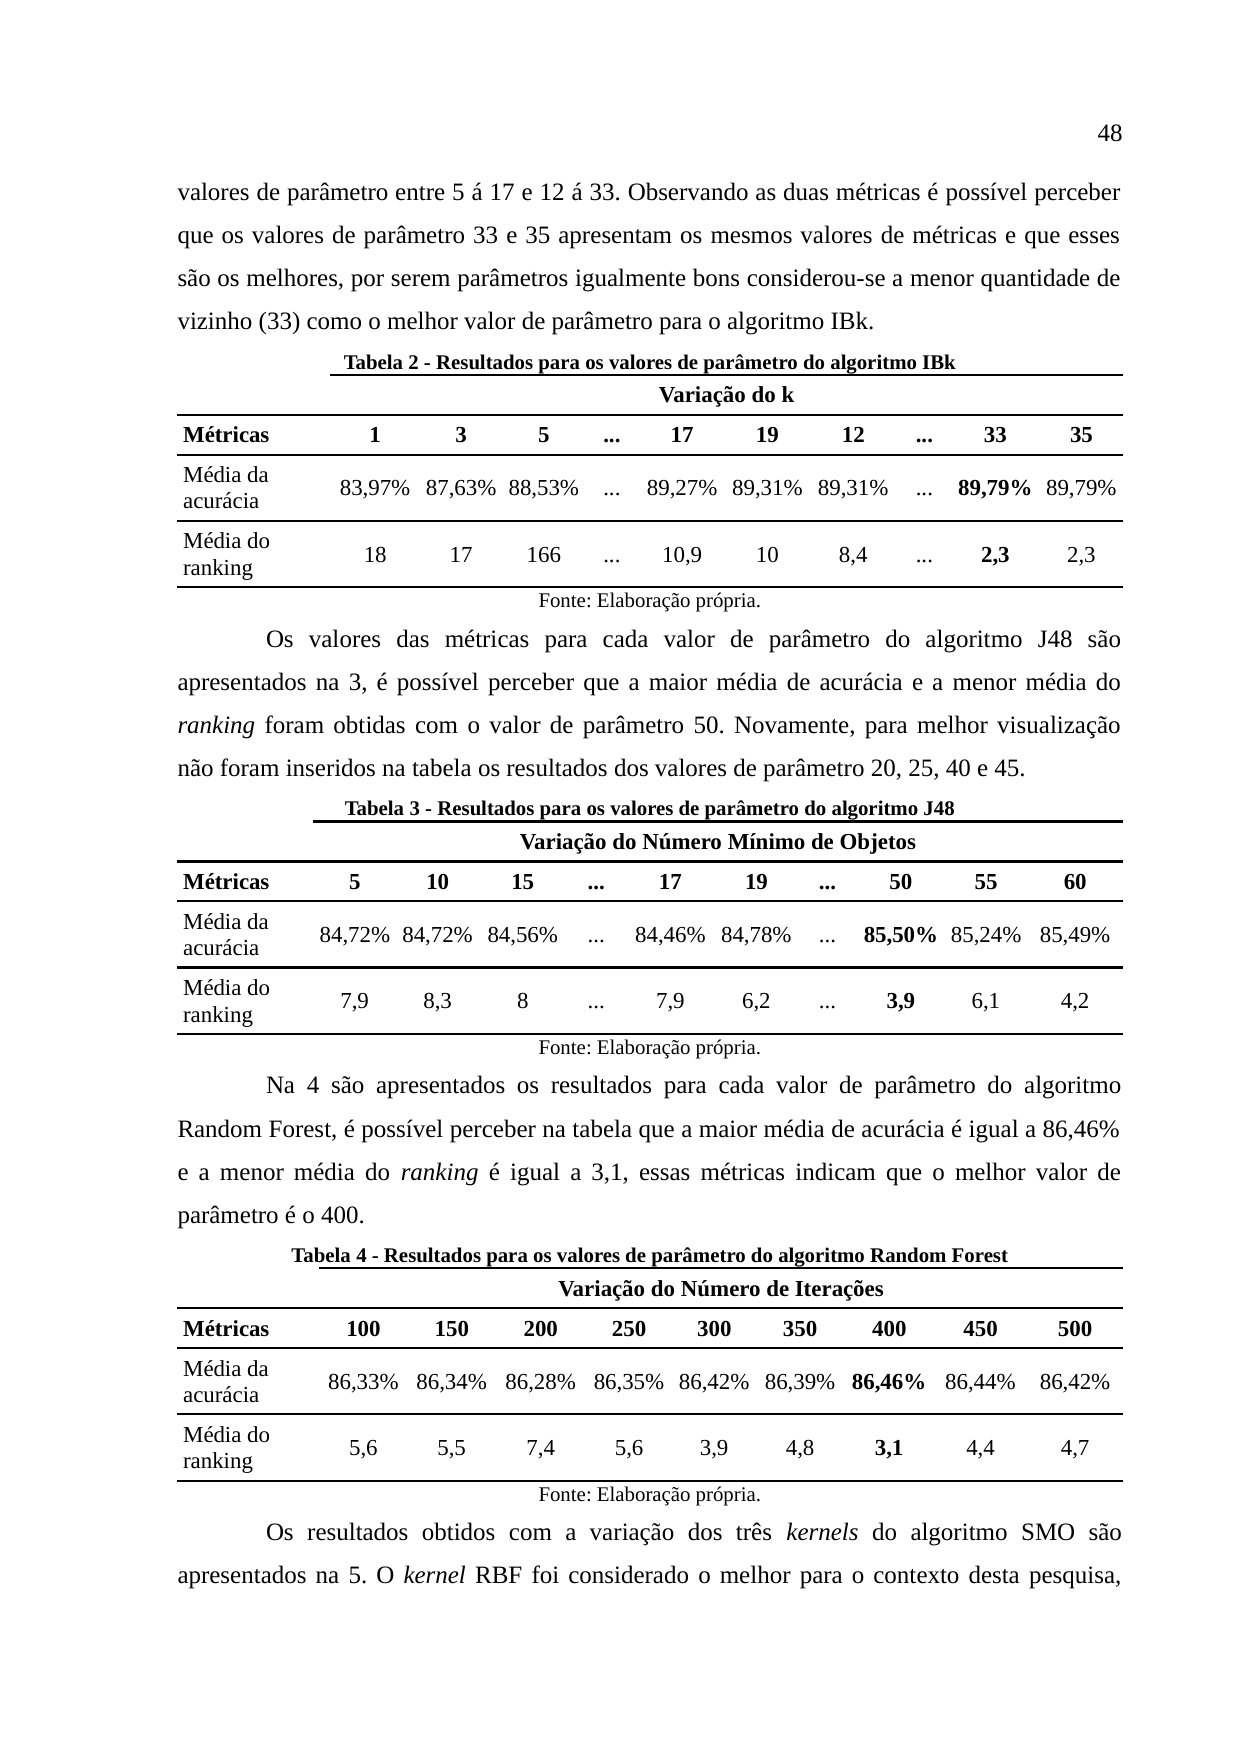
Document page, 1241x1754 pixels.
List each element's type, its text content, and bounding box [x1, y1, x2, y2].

table_cell 350 [755, 1309, 844, 1347]
table_cell 4,4 [934, 1415, 1027, 1479]
table_cell 87,63% [419, 456, 502, 520]
table_cell 50 [857, 863, 944, 900]
table_cell ... [585, 456, 638, 520]
table_cell 55 [944, 863, 1027, 900]
text Fonte: Elaboração própria. [177, 1035, 1122, 1059]
table_cell ... [898, 522, 951, 586]
table_cell 10,9 [638, 522, 726, 586]
table_cell 8,3 [396, 969, 479, 1033]
table_cell 250 [585, 1309, 672, 1347]
table_cell 89,27% [638, 456, 726, 520]
table_cell 88,53% [502, 456, 585, 520]
table_cell 5 [502, 416, 585, 453]
table_cell Média do ranking [177, 522, 330, 586]
table_cell 7,9 [313, 969, 396, 1033]
table_cell 4,2 [1027, 969, 1122, 1033]
table_cell ... [585, 522, 638, 586]
table_cell 89,31% [726, 456, 808, 520]
table_header [177, 820, 313, 860]
table_cell 2,3 [1040, 522, 1122, 586]
table_cell 8 [479, 969, 566, 1033]
table_cell 4,7 [1027, 1415, 1122, 1479]
table_cell 166 [502, 522, 585, 586]
table_cell 12 [809, 416, 897, 453]
table_cell 10 [726, 522, 808, 586]
table_cell 17 [419, 522, 502, 586]
table_cell 7,4 [496, 1415, 585, 1479]
table_cell 86,28% [496, 1349, 585, 1413]
table_cell 150 [407, 1309, 496, 1347]
table_cell 86,33% [319, 1349, 407, 1413]
table_cell ... [566, 863, 626, 900]
text Os valores das métricas para cada valor de parâmetro do algoritmo J48 são apresentados na Tabela 3, é possível perceber que a maior média de acurácia e a menor média do ranking foram obtidas com o valor de parâmetro 50. Novamente, para melhor visualização não foram inseridos na tabela os resultados dos valores de parâmetro 20, 25, 40 e 45. [177, 624, 1122, 782]
table_cell 300 [673, 1309, 755, 1347]
table_cell Métricas [177, 1309, 319, 1347]
table_cell 400 [844, 1309, 933, 1347]
table_cell 3,1 [844, 1415, 933, 1479]
table_cell 83,97% [330, 456, 419, 520]
table_cell Média da acurácia [177, 456, 330, 520]
table_cell 4,8 [755, 1415, 844, 1479]
table_cell 89,79% [1040, 456, 1122, 520]
table_cell 89,31% [809, 456, 897, 520]
table_cell 3,9 [857, 969, 944, 1033]
table_cell 5,6 [585, 1415, 672, 1479]
table_cell 450 [934, 1309, 1027, 1347]
table_cell ... [566, 902, 626, 966]
table_cell 1 [330, 416, 419, 453]
table_cell 85,49% [1027, 902, 1122, 966]
table_cell 84,46% [626, 902, 715, 966]
table_cell ... [798, 863, 857, 900]
table_header [177, 1267, 319, 1307]
table_cell 86,42% [1027, 1349, 1122, 1413]
table_cell Média da acurácia [177, 1349, 319, 1413]
table_cell 85,24% [944, 902, 1027, 966]
table_cell 500 [1027, 1309, 1122, 1347]
table_cell 5,6 [319, 1415, 407, 1479]
table_cell 18 [330, 522, 419, 586]
table_cell 35 [1040, 416, 1122, 453]
table_cell Métricas [177, 416, 330, 453]
text Tabela 2 - Resultados para os valores de parâmetro do algoritmo IBk [177, 349, 1122, 374]
table_cell 86,39% [755, 1349, 844, 1413]
table_cell Média do ranking [177, 1415, 319, 1479]
table_header [177, 374, 330, 413]
table_cell Métricas [177, 863, 313, 900]
text A Tabela 2 mostra os valores das métricas para cada um dos valores do parâmetro k para o algoritmo IBk, por questões de visualização foram omitidos da tabela os resultados para os valores de parâmetro entre 5 á 17 e 12 á 33. Observando as duas métricas é possível perceber que os valores de parâmetro 33 e 35 apresentam os mesmos valores de métricas e que esses são os melhores, por serem parâmetros igualmente bons considerou-se a menor quantidade de vizinho (33) como o melhor valor de parâmetro para o algoritmo IBk. [177, 177, 1122, 335]
table_cell 2,3 [951, 522, 1040, 586]
table_cell 84,72% [313, 902, 396, 966]
table_cell ... [585, 416, 638, 453]
table_cell ... [798, 902, 857, 966]
table_cell 84,72% [396, 902, 479, 966]
text Fonte: Elaboração própria. [177, 588, 1122, 612]
table_cell 6,2 [715, 969, 797, 1033]
table_cell 3 [419, 416, 502, 453]
table_header Variação do k [330, 376, 1122, 413]
table_cell 17 [638, 416, 726, 453]
text Tabela 4 - Resultados para os valores de parâmetro do algoritmo Random Forest [177, 1243, 1122, 1267]
text Fonte: Elaboração própria. [177, 1482, 1122, 1506]
table_cell 7,9 [626, 969, 715, 1033]
table_header Variação do Número Mínimo de Objetos [313, 823, 1122, 860]
table_cell 5,5 [407, 1415, 496, 1479]
table_cell 85,50% [857, 902, 944, 966]
table_cell 15 [479, 863, 566, 900]
text Os resultados obtidos com a variação dos três kernels do algoritmo SMO são apresentados na Tabela 5. O kernel RBF foi considerado o melhor para o contexto desta pesquisa, uma vez que apresentou as melhores métricas, sendo 87,02% a média de acurácia e 1,2 a média do ranking. [177, 1517, 1122, 1589]
table_cell ... [898, 456, 951, 520]
table_cell 19 [726, 416, 808, 453]
table_cell Média do ranking [177, 969, 313, 1033]
table_cell 86,42% [673, 1349, 755, 1413]
table_cell 19 [715, 863, 797, 900]
table_cell ... [566, 969, 626, 1033]
table_cell 60 [1027, 863, 1122, 900]
table_header Variação do Número de Iterações [319, 1269, 1122, 1307]
table_cell 8,4 [809, 522, 897, 586]
text Tabela 3 - Resultados para os valores de parâmetro do algoritmo J48 [177, 796, 1122, 820]
table_cell 84,56% [479, 902, 566, 966]
table_cell 5 [313, 863, 396, 900]
table_cell 86,35% [585, 1349, 672, 1413]
table_cell 10 [396, 863, 479, 900]
table_cell 6,1 [944, 969, 1027, 1033]
table_cell 200 [496, 1309, 585, 1347]
table_cell 33 [951, 416, 1040, 453]
table_cell ... [798, 969, 857, 1033]
table_cell Média da acurácia [177, 902, 313, 966]
table_cell ... [898, 416, 951, 453]
table_cell 3,9 [673, 1415, 755, 1479]
table_cell 89,79% [951, 456, 1040, 520]
table_cell 17 [626, 863, 715, 900]
table_cell 86,34% [407, 1349, 496, 1413]
table_cell 84,78% [715, 902, 797, 966]
table_cell 86,46% [844, 1349, 933, 1413]
table_cell 100 [319, 1309, 407, 1347]
table_cell 86,44% [934, 1349, 1027, 1413]
text Na Tabela 4 são apresentados os resultados para cada valor de parâmetro do algoritmo Random Forest, é possível perceber na tabela que a maior média de acurácia é igual a 86,46% e a menor média do ranking é igual a 3,1, essas métricas indicam que o melhor valor de parâmetro é o 400. [177, 1071, 1122, 1229]
